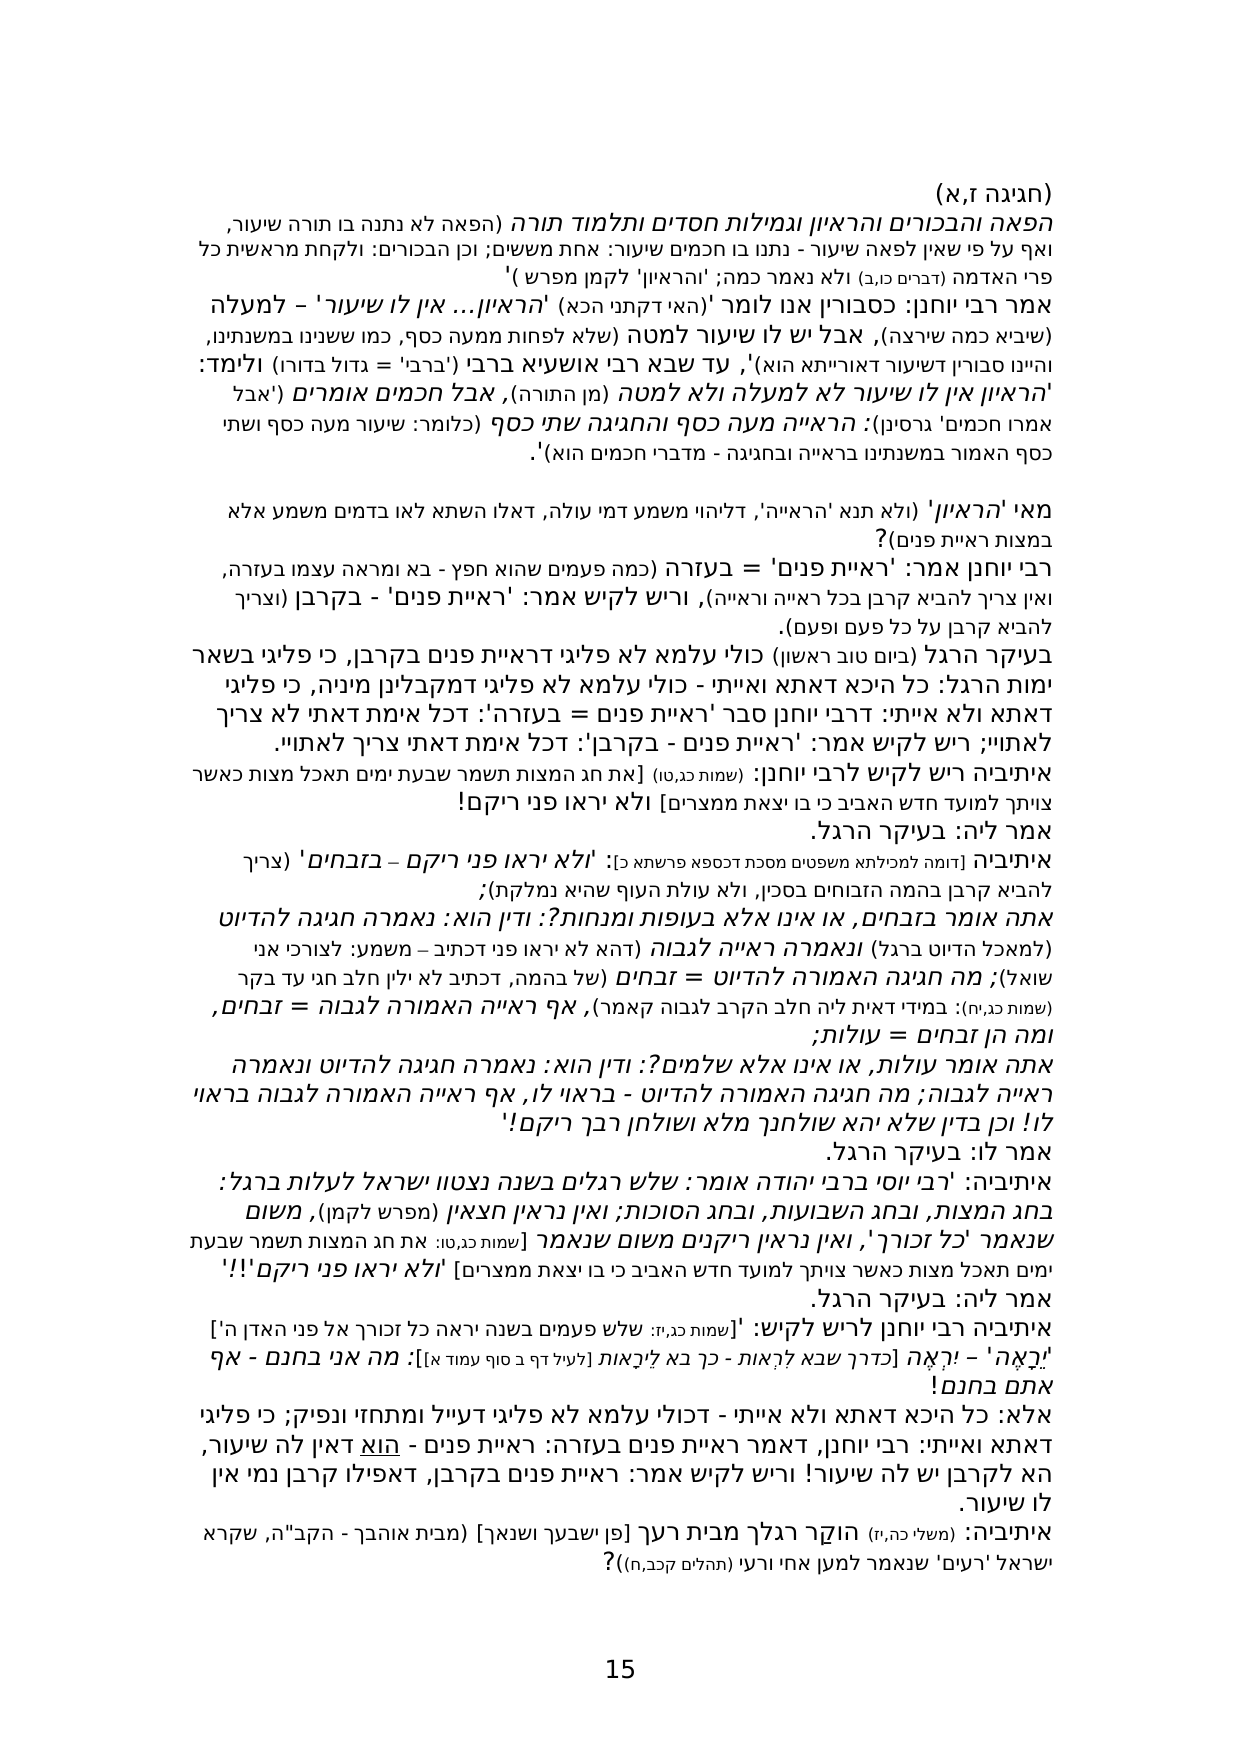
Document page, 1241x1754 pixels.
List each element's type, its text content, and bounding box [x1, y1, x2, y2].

text איתיביה: (משלי כה,יז) הוקַר רגלך מבית רעך [פן ישבעך ושנאך] (מבית אוהבך - הקב"ה, שקרא ישראל 'רעים' שנאמר למען אחי ורעי (תהלים קכב,ח))? [187, 1518, 1053, 1576]
text בעיקר הרגל (ביום טוב ראשון) כולי עלמא לא פליגי דראיית פנים בקרבן, כי פליגי בשאר ימות הרגל: כל היכא דאתא ואייתי - כולי עלמא לא פליגי דמקבלינן מיניה, כי פליגי דאתא ולא אייתי: דרבי יוחנן סבר 'ראיית פנים = בעזרה': דכל אימת דאתי לא צריך לאתויי; ריש לקיש אמר: 'ראיית פנים - בקרבן': דכל אימת דאתי צריך לאתויי. [187, 641, 1053, 758]
text אמר ליה: בעיקר הרגל. [187, 1284, 1053, 1313]
text הפאה והבכורים והראיון וגמילות חסדים ותלמוד תורה (הפאה לא נתנה בו תורה שיעור, ואף על פי שאין לפאה שיעור - נתנו בו חכמים שיעור: אחת מששים; וכן הבכורים: ולקחת מראשית כל פרי האדמה (דברים כו,ב) ולא נאמר כמה; 'והראיון' לקמן מפרש )' [187, 208, 1053, 291]
text אמר רבי יוחנן: כסבורין אנו לומר '(האי דקתני הכא) 'הראיון... אין לו שיעור' – למעלה (שיביא כמה שירצה), אבל יש לו שיעור למטה (שלא לפחות ממעה כסף, כמו ששנינו במשנתינו, והיינו סבורין דשיעור דאורייתא הוא)', עד שבא רבי אושעיא ברבי ('ברבי' = גדול בדורו) ולימד: 'הראיון אין לו שיעור לא למעלה ולא למטה (מן התורה), אבל חכמים אומרים ('אבל אמרו חכמים' גרסינן): הראייה מעה כסף והחגיגה שתי כסף (כלומר: שיעור מעה כסף ושתי כסף האמור במשנתינו בראייה ובחגיגה - מדברי חכמים הוא)'. [187, 291, 1053, 466]
text אתה אומר בזבחים, או אינו אלא בעופות ומנחות?: ודין הוא: נאמרה חגיגה להדיוט (למאכל הדיוט ברגל) ונאמרה ראייה לגבוה (דהא לא יראו פני דכתיב – משמע: לצורכי אני שואל); מה חגיגה האמורה להדיוט = זבחים (של בהמה, דכתיב לא ילין חלב חגי עד בקר (שמות כג,יח): במידי דאית ליה חלב הקרב לגבוה קאמר), אף ראייה האמורה לגבוה = זבחים, ומה הן זבחים = עולות; [187, 904, 1053, 1050]
text אמר לו: בעיקר הרגל. [187, 1138, 1053, 1167]
text איתיביה רבי יוחנן לריש לקיש: '[שמות כג,יז: שלש פעמים בשנה יראה כל זכורך אל פני האדן ה'] 'יֵרָאֶה' – יִרְאֶה [כדרך שבא לִרְאות - כך בא לֵירָאות [לעיל דף ב סוף עמוד א]]: מה אני בחנם - אף אתם בחנם! [187, 1313, 1053, 1401]
text אמר ליה: בעיקר הרגל. [187, 816, 1053, 845]
text איתיביה: 'רבי יוסי ברבי יהודה אומר: שלש רגלים בשנה נצטוו ישראל לעלות ברגל: בחג המצות, ובחג השבועות, ובחג הסוכות; ואין נראין חצאין (מפרש לקמן), משום שנאמר 'כל זכורך', ואין נראין ריקנים משום שנאמר [שמות כג,טו: את חג המצות תשמר שבעת ימים תאכל מצות כאשר צויתך למועד חדש האביב כי בו יצאת ממצרים] 'ולא יראו פני ריקם'!!' [187, 1167, 1053, 1284]
text מאי 'הראיון' (ולא תנא 'הראייה', דליהוי משמע דמי עולה, דאלו השתא לאו בדמים משמע אלא במצות ראיית פנים)? [187, 495, 1053, 553]
text אתה אומר עולות, או אינו אלא שלמים?: ודין הוא: נאמרה חגיגה להדיוט ונאמרה ראייה לגבוה; מה חגיגה האמורה להדיוט - בראוי לו, אף ראייה האמורה לגבוה בראוי לו! וכן בדין שלא יהא שולחנך מלא ושולחן רבך ריקם!' [187, 1050, 1053, 1138]
text איתיביה ריש לקיש לרבי יוחנן: (שמות כג,טו) [את חג המצות תשמר שבעת ימים תאכל מצות כאשר צויתך למועד חדש האביב כי בו יצאת ממצרים] ולא יראו פני ריקם! [187, 758, 1053, 816]
text רבי יוחנן אמר: 'ראיית פנים' = בעזרה (כמה פעמים שהוא חפץ - בא ומראה עצמו בעזרה, ואין צריך להביא קרבן בכל ראייה וראייה), וריש לקיש אמר: 'ראיית פנים' - בקרבן (וצריך להביא קרבן על כל פעם ופעם). [187, 553, 1053, 641]
text (חגיגה ז,א) [187, 179, 1053, 208]
text אלא: כל היכא דאתא ולא אייתי - דכולי עלמא לא פליגי דעייל ומתחזי ונפיק; כי פליגי דאתא ואייתי: רבי יוחנן, דאמר ראיית פנים בעזרה: ראיית פנים - הוא דאין לה שיעור, הא לקרבן יש לה שיעור! וריש לקיש אמר: ראיית פנים בקרבן, דאפילו קרבן נמי אין לו שיעור. [187, 1401, 1053, 1518]
text איתיביה [דומה למכילתא משפטים מסכת דכספא פרשתא כ]: 'ולא יראו פני ריקם – בזבחים' (צריך להביא קרבן בהמה הזבוחים בסכין, ולא עולת העוף שהיא נמלקת); [187, 845, 1053, 904]
